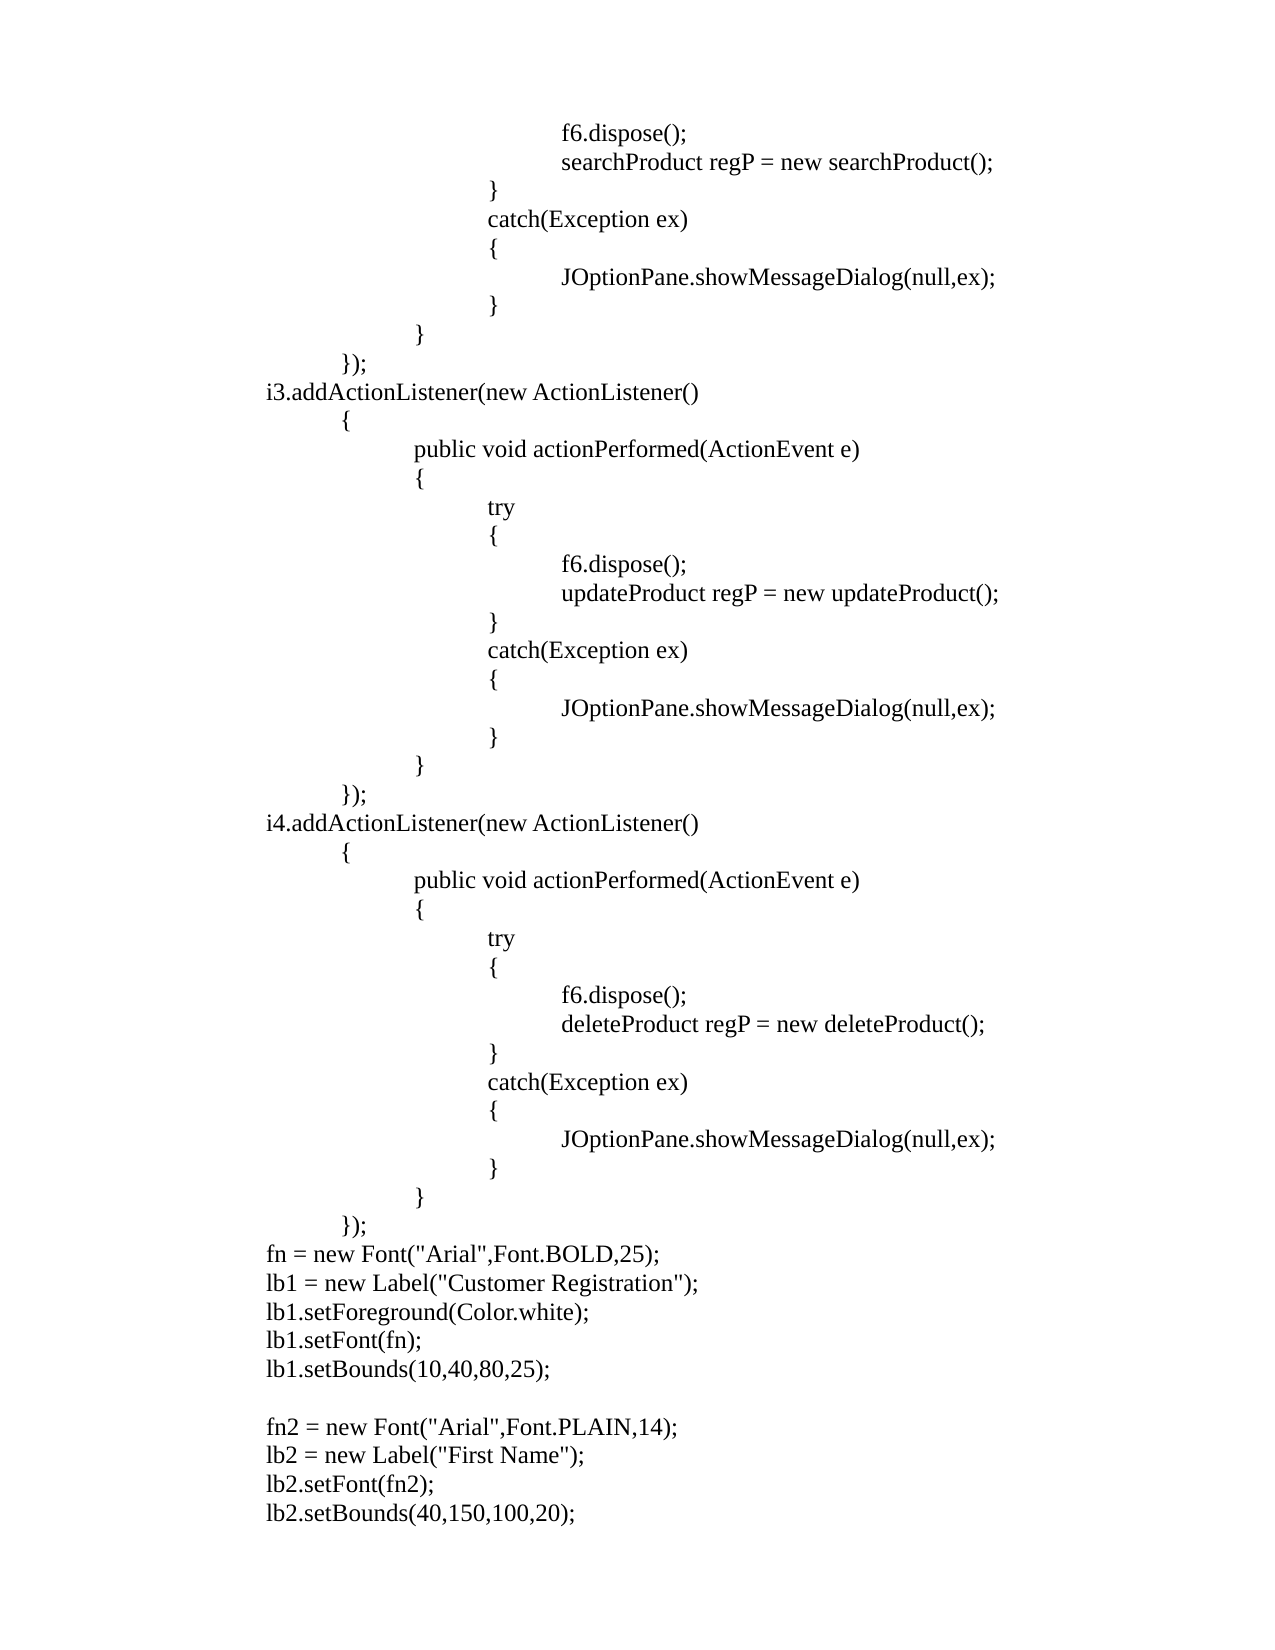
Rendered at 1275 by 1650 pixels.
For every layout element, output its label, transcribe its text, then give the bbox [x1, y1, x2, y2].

text catch(Exception ex) [118, 204, 1157, 233]
text f6.dispose(); [118, 549, 1157, 578]
text public void actionPerformed(ActionEvent e) [118, 866, 1157, 894]
text JOptionPane.showMessageDialog(null,ex); [118, 262, 1157, 291]
text { [118, 664, 1157, 693]
text { [118, 1096, 1157, 1124]
text try [118, 923, 1157, 952]
text } [118, 1153, 1157, 1182]
text f6.dispose(); [118, 981, 1157, 1009]
text } [118, 291, 1157, 319]
text updateProduct regP = new updateProduct(); [118, 578, 1157, 607]
text lb1.setForeground(Color.white); [118, 1297, 1157, 1326]
text i4.addActionListener(new ActionListener() [118, 808, 1157, 837]
text }); [118, 1211, 1157, 1239]
text fn = new Font("Arial",Font.BOLD,25); [118, 1239, 1157, 1268]
text { [118, 463, 1157, 492]
text lb1.setBounds(10,40,80,25); [118, 1354, 1157, 1383]
text lb1 = new Label("Customer Registration"); [118, 1268, 1157, 1297]
text lb2.setFont(fn2); [118, 1469, 1157, 1498]
text deleteProduct regP = new deleteProduct(); [118, 1009, 1157, 1038]
text { [118, 406, 1157, 434]
text { [118, 521, 1157, 549]
text public void actionPerformed(ActionEvent e) [118, 434, 1157, 463]
text { [118, 233, 1157, 262]
text catch(Exception ex) [118, 1067, 1157, 1096]
text }); [118, 779, 1157, 808]
text } [118, 722, 1157, 751]
text { [118, 894, 1157, 923]
text lb2 = new Label("First Name"); [118, 1441, 1157, 1469]
text } [118, 176, 1157, 204]
text lb1.setFont(fn); [118, 1326, 1157, 1354]
text } [118, 607, 1157, 636]
text JOptionPane.showMessageDialog(null,ex); [118, 1124, 1157, 1153]
text try [118, 492, 1157, 521]
text fn2 = new Font("Arial",Font.PLAIN,14); [118, 1412, 1157, 1441]
text } [118, 1038, 1157, 1067]
text i3.addActionListener(new ActionListener() [118, 377, 1157, 406]
text catch(Exception ex) [118, 636, 1157, 664]
text }); [118, 348, 1157, 377]
text searchProduct regP = new searchProduct(); [118, 147, 1157, 176]
text { [118, 837, 1157, 866]
text } [118, 319, 1157, 348]
text } [118, 751, 1157, 779]
text { [118, 952, 1157, 981]
text JOptionPane.showMessageDialog(null,ex); [118, 693, 1157, 722]
text } [118, 1182, 1157, 1211]
text f6.dispose(); [118, 118, 1157, 147]
text lb2.setBounds(40,150,100,20); [118, 1498, 1157, 1527]
